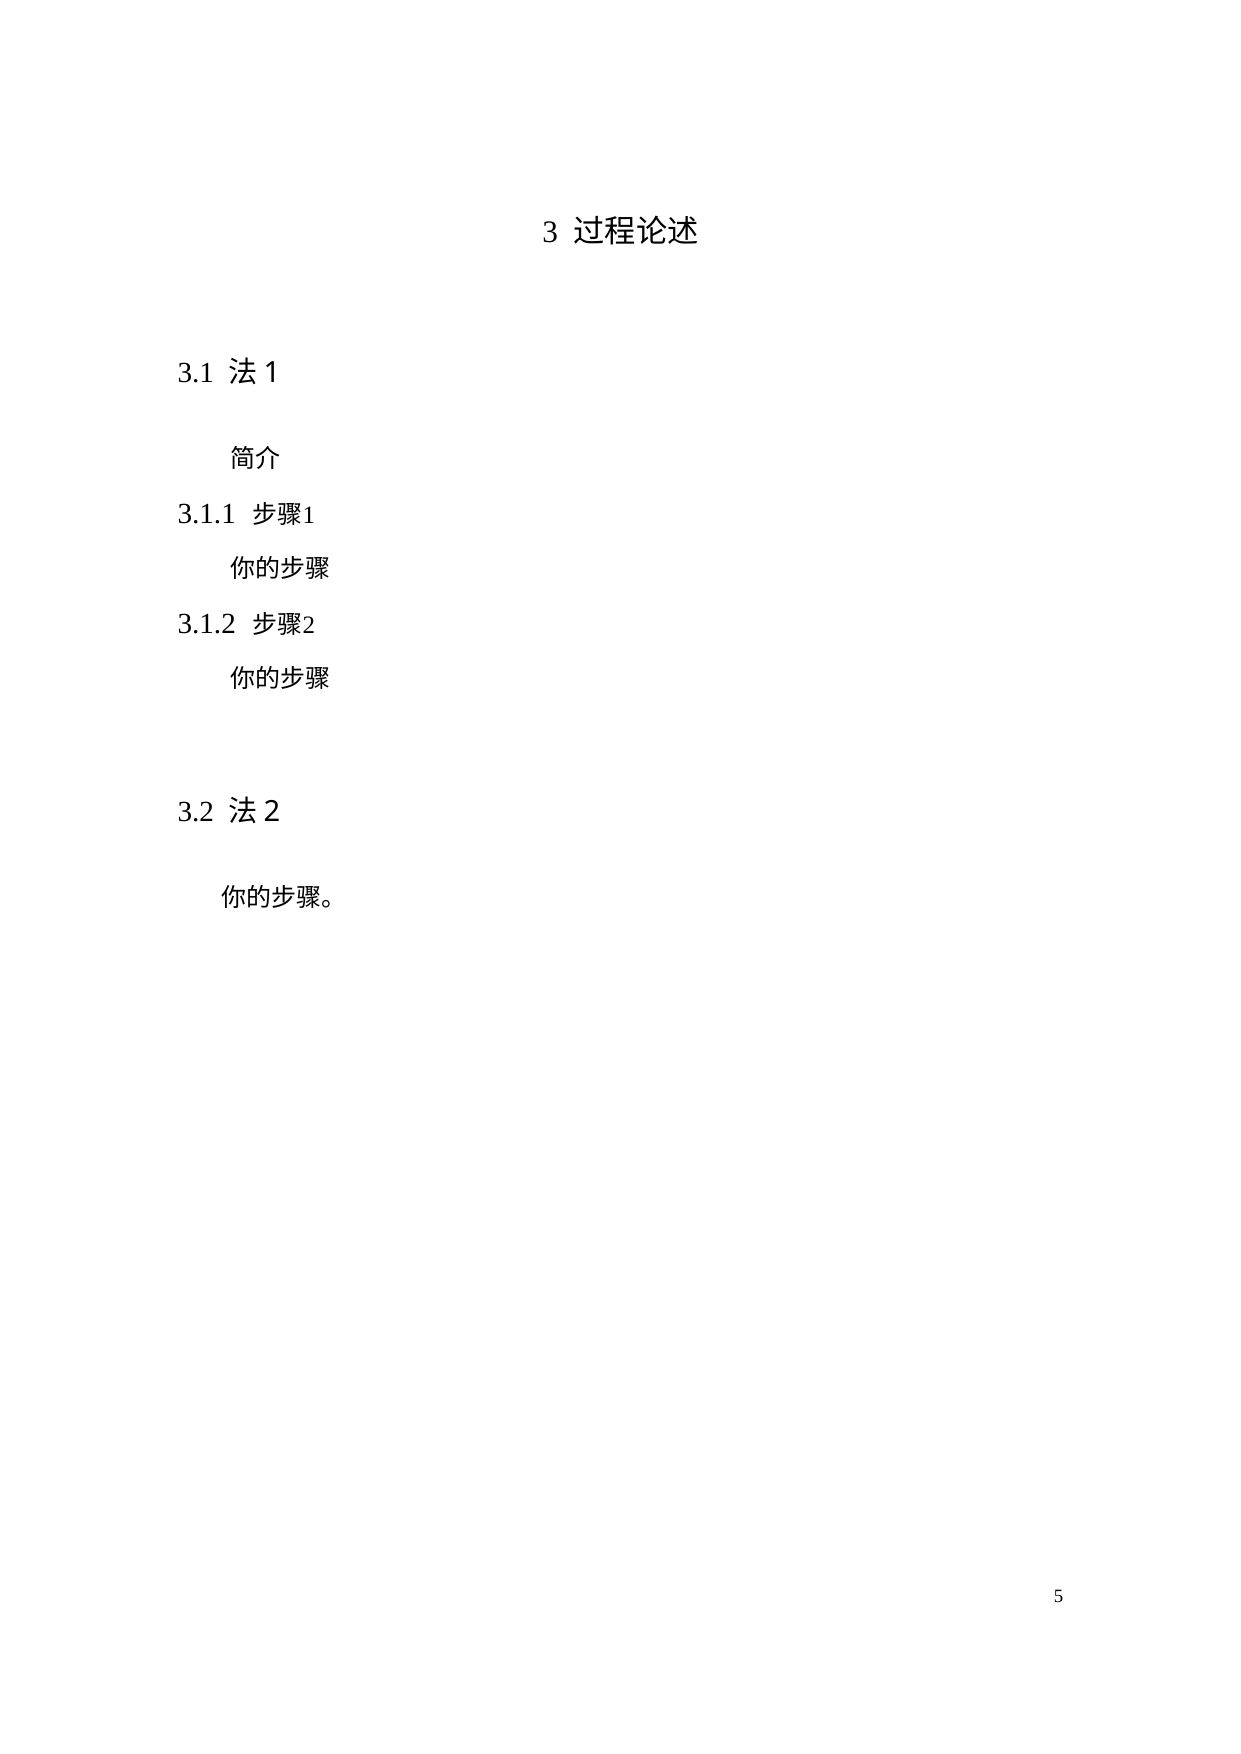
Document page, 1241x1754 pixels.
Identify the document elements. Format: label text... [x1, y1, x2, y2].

text 简介 [177, 434, 1063, 476]
subtitle 步骤2 [177, 600, 1063, 642]
subtitle 步骤1 [177, 490, 1063, 532]
subtitle 过程论述 [177, 207, 1063, 252]
subtitle 法1 [177, 349, 1063, 391]
subtitle 法2 [177, 788, 1063, 830]
text 你的步骤 [177, 544, 1063, 586]
text 你的步骤。 [179, 873, 1063, 915]
text 你的步骤 [177, 654, 1063, 696]
